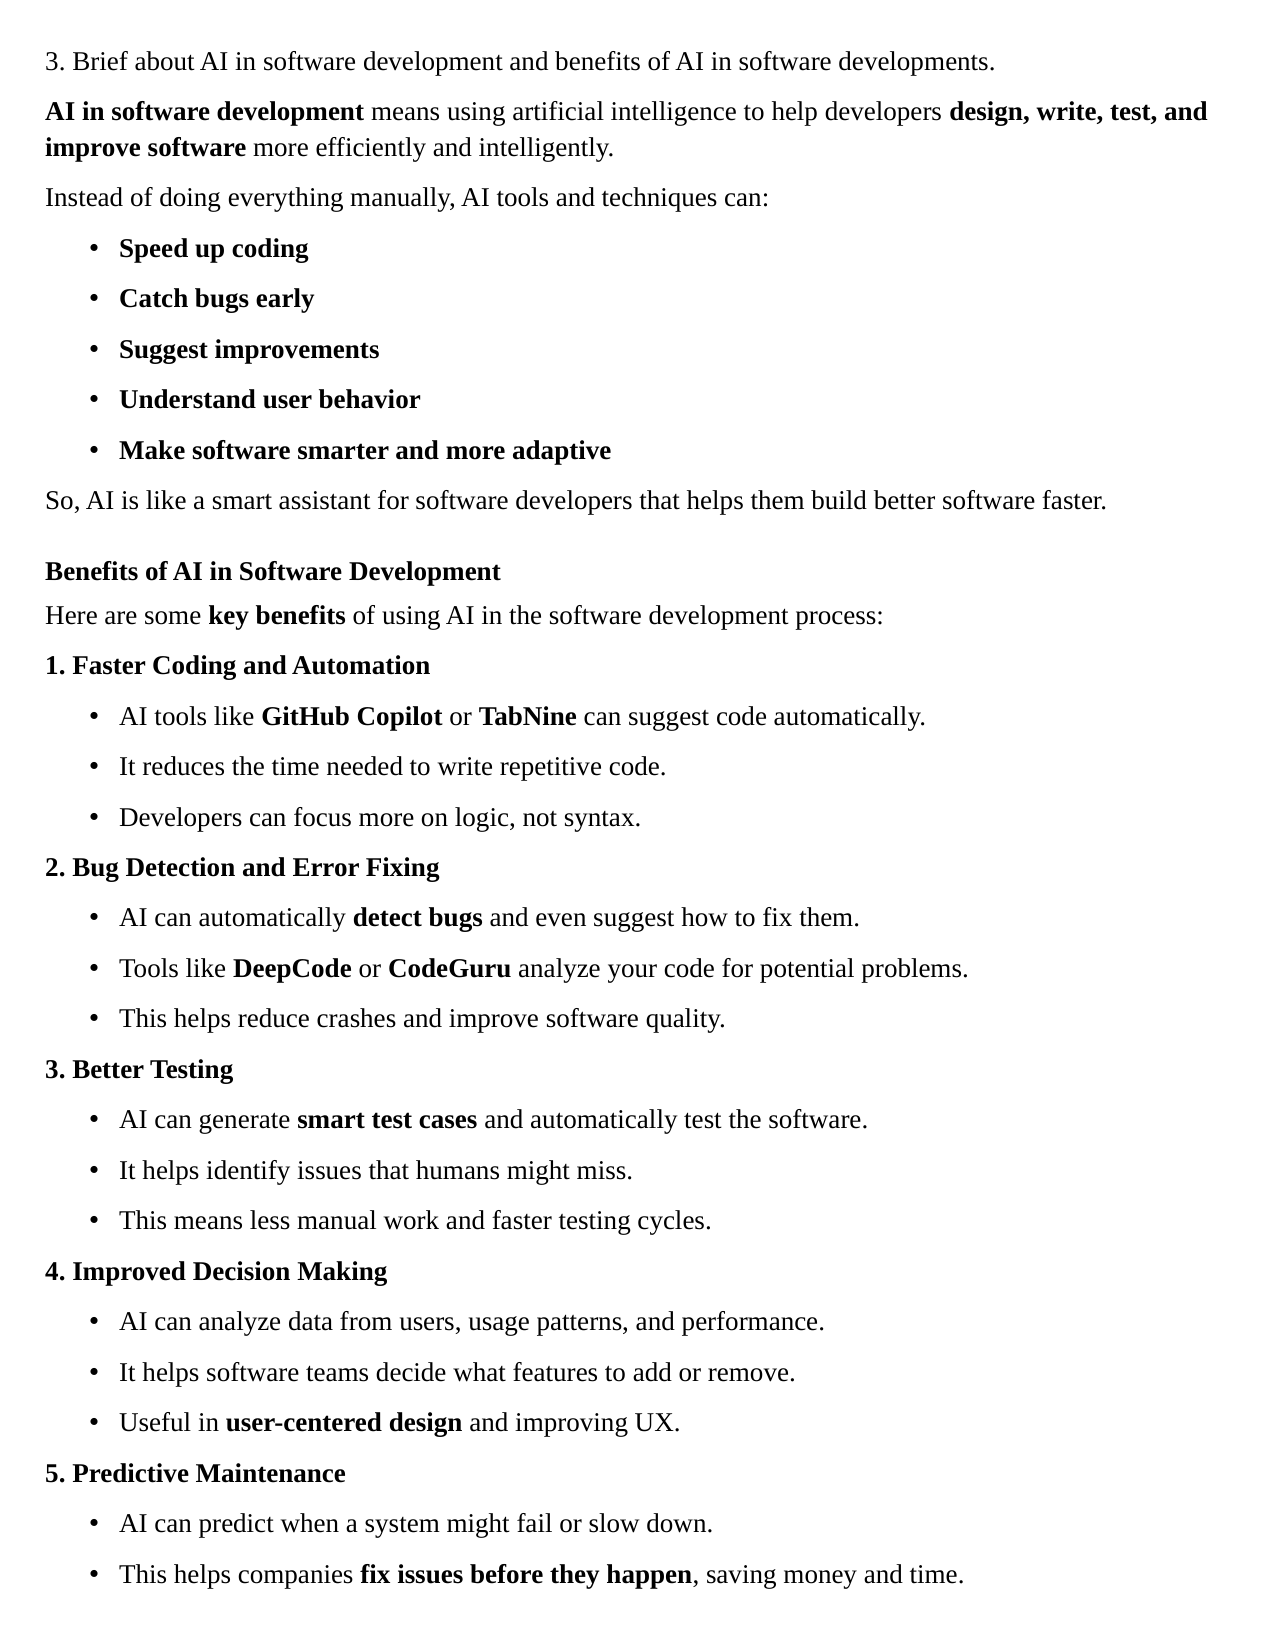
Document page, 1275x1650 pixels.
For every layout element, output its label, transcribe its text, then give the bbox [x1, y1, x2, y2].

list Useful in user-centered design and improving UX. [89, 1406, 1230, 1438]
list It reduces the time needed to write repetitive code. [89, 750, 1230, 781]
subtitle 5. Predictive Maintenance [45, 1457, 1230, 1488]
list Speed up coding [89, 232, 1230, 263]
subtitle 4. Improved Decision Making [45, 1255, 1230, 1286]
list It helps software teams decide what features to add or remove. [89, 1356, 1230, 1387]
list Understand user behavior [89, 383, 1230, 414]
list Make software smarter and more adaptive [89, 434, 1230, 465]
list AI can generate smart test cases and automatically test the software. [89, 1103, 1230, 1135]
list Catch bugs early [89, 282, 1230, 313]
subtitle 2. Bug Detection and Error Fixing [45, 851, 1230, 882]
list AI can predict when a system might fail or slow down. [89, 1507, 1230, 1538]
list AI can automatically detect bugs and even suggest how to fix them. [89, 902, 1230, 933]
list Tools like DeepCode or CodeGuru analyze your code for potential problems. [89, 952, 1230, 983]
text Instead of doing everything manually, AI tools and techniques can: [45, 181, 1230, 212]
text So, AI is like a smart assistant for software developers that helps them build better software faster. [45, 484, 1230, 515]
text Here are some key benefits of using AI in the software development process: [45, 599, 1230, 630]
list This means less manual work and faster testing cycles. [89, 1204, 1230, 1236]
subtitle 3. Better Testing [45, 1053, 1230, 1084]
list AI tools like GitHub Copilot or TabNine can suggest code automatically. [89, 700, 1230, 731]
list Developers can focus more on logic, not syntax. [89, 801, 1230, 832]
text AI in software development means using artificial intelligence to help developers design, write, test, and improve software more efficiently and intelligently. [45, 95, 1230, 162]
subtitle Benefits of AI in Software Development [45, 555, 1230, 587]
list Suggest improvements [89, 333, 1230, 364]
text 3. Brief about AI in software development and benefits of AI in software developments. [45, 45, 1230, 76]
list AI can analyze data from users, usage patterns, and performance. [89, 1305, 1230, 1337]
subtitle 1. Faster Coding and Automation [45, 649, 1230, 681]
list This helps reduce crashes and improve software quality. [89, 1003, 1230, 1034]
list This helps companies fix issues before they happen, saving money and time. [89, 1558, 1230, 1589]
list It helps identify issues that humans might miss. [89, 1154, 1230, 1185]
